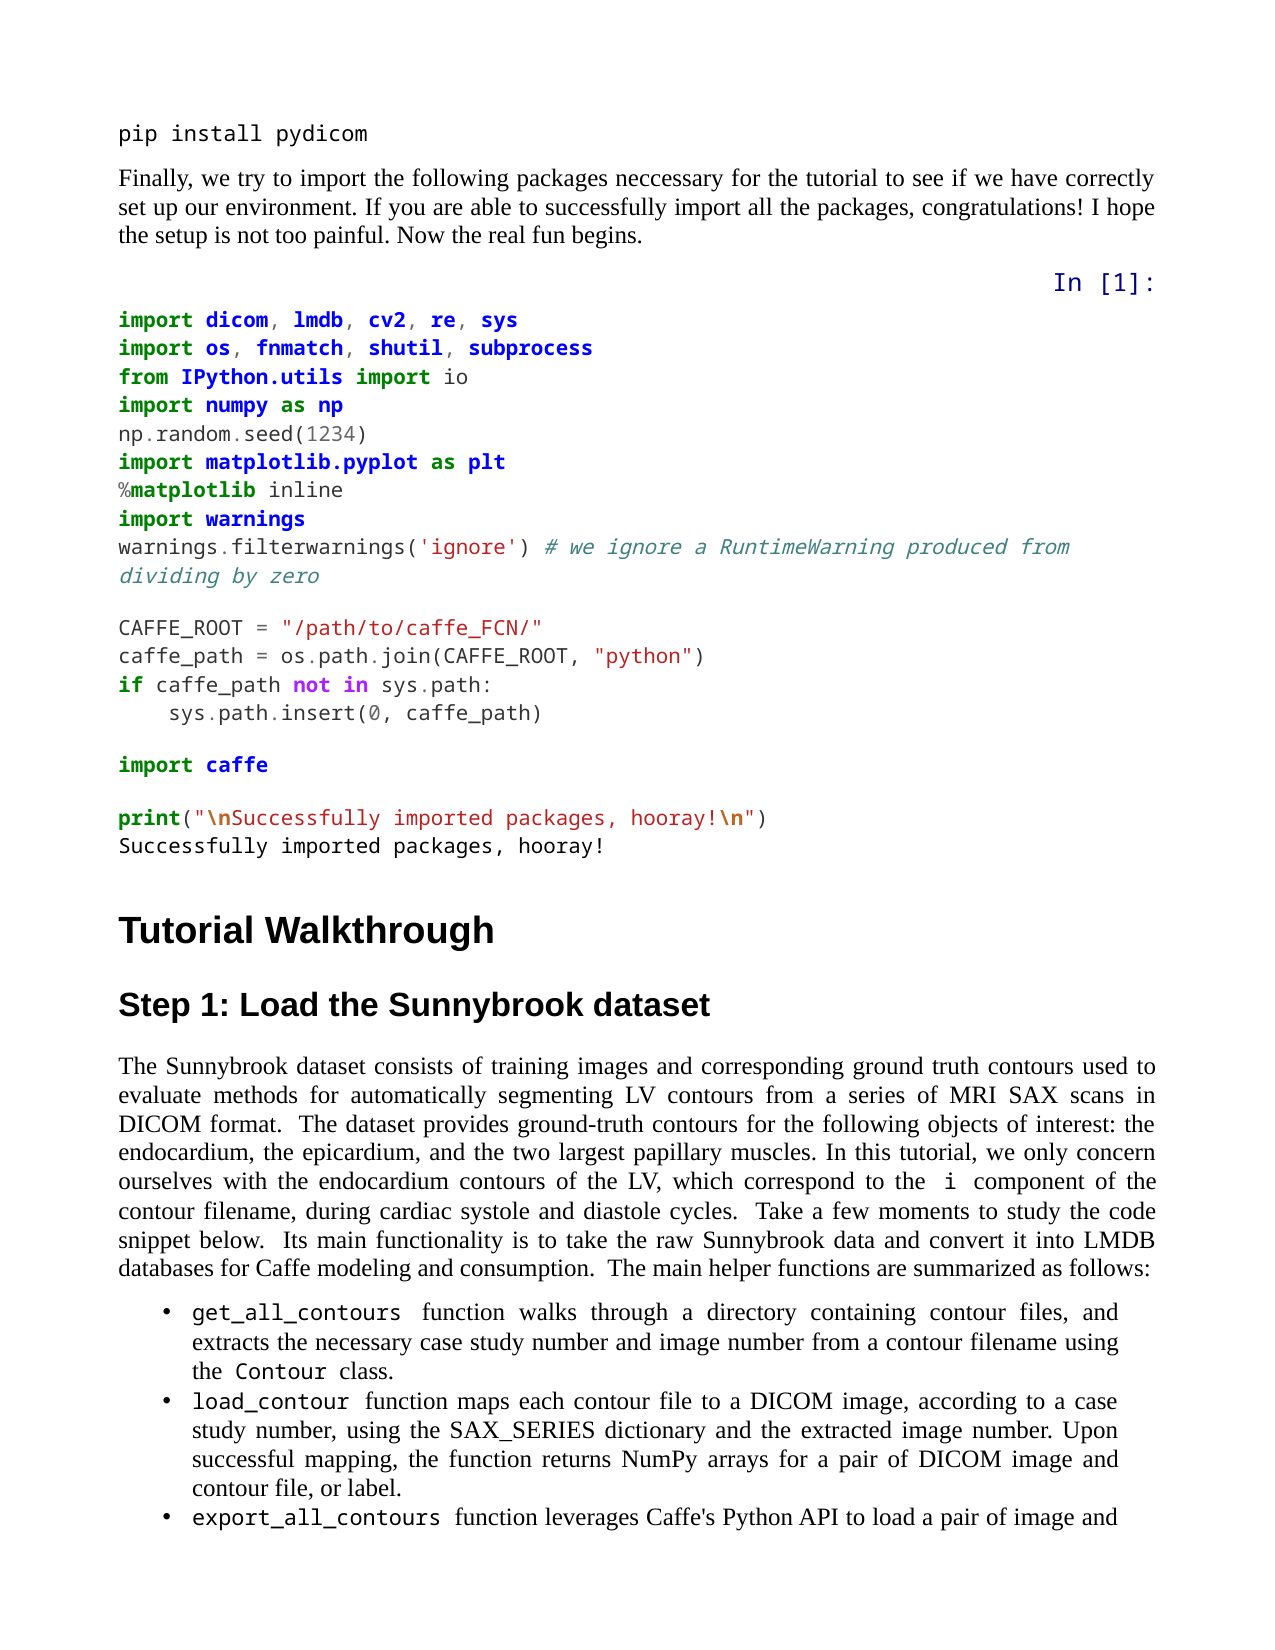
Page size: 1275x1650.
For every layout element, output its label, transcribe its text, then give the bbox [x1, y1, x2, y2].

text Successfully imported packages, hooray! [118, 831, 1157, 859]
text print("\nSuccessfully imported packages, hooray!\n") [118, 803, 1157, 831]
subtitle Tutorial Walkthrough [118, 908, 1157, 952]
text if caffe_path not in sys.path: [118, 670, 1157, 698]
text caffe_path = os.path.join(CAFFE_ROOT, "python") [118, 641, 1157, 670]
text import numpy as np [118, 390, 1157, 419]
text pip install pydicom [118, 118, 1157, 148]
text import dicom, lmdb, cv2, re, sys [118, 305, 1157, 333]
text import caffe [118, 751, 1157, 779]
text In [1]: [118, 264, 1157, 298]
text np.random.seed(1234) [118, 419, 1157, 447]
text The Sunnybrook dataset consists of training images and corresponding ground truth contours used to evaluate methods for automatically segmenting LV contours from a series of MRI SAX scans in DICOM format. The dataset provides ground-truth contours for the following objects of interest: the endocardium, the epicardium, and the two largest papillary muscles. In this tutorial, we only concern ourselves with the endocardium contours of the LV, which correspond to the i component of the contour filename, during cardiac systole and diastole cycles. Take a few moments to study the code snippet below. Its main functionality is to take the raw Sunnybrook data and convert it into LMDB databases for Caffe modeling and consumption. The main helper functions are summarized as follows: [118, 1051, 1157, 1282]
text CAFFE_ROOT = "/path/to/caffe_FCN/" [118, 613, 1157, 641]
text warnings.filterwarnings('ignore') # we ignore a RuntimeWarning produced from dividing by zero [118, 532, 1157, 589]
text import os, fnmatch, shutil, subprocess [118, 333, 1157, 362]
list export_all_contours function leverages Caffe's Python API to load a pair of image and [162, 1502, 1119, 1531]
text import matplotlib.pyplot as plt [118, 447, 1157, 476]
list load_contour function maps each contour file to a DICOM image, according to a case study number, using the SAX_SERIES dictionary and the extracted image number. Upon successful mapping, the function returns NumPy arrays for a pair of DICOM image and contour file, or label. [162, 1386, 1119, 1502]
text Finally, we try to import the following packages neccessary for the tutorial to see if we have correctly set up our environment. If you are able to successfully import all the packages, congratulations! I hope the setup is not too painful. Now the real fun begins. [118, 163, 1157, 249]
subtitle Step 1: Load the Sunnybrook dataset [118, 985, 1157, 1024]
list get_all_contours function walks through a directory containing contour files, and extracts the necessary case study number and image number from a contour filename using the Contour class. [162, 1297, 1119, 1386]
text import warnings [118, 504, 1157, 532]
text sys.path.insert(0, caffe_path) [118, 698, 1157, 727]
text from IPython.utils import io [118, 362, 1157, 390]
text %matplotlib inline [118, 476, 1157, 504]
